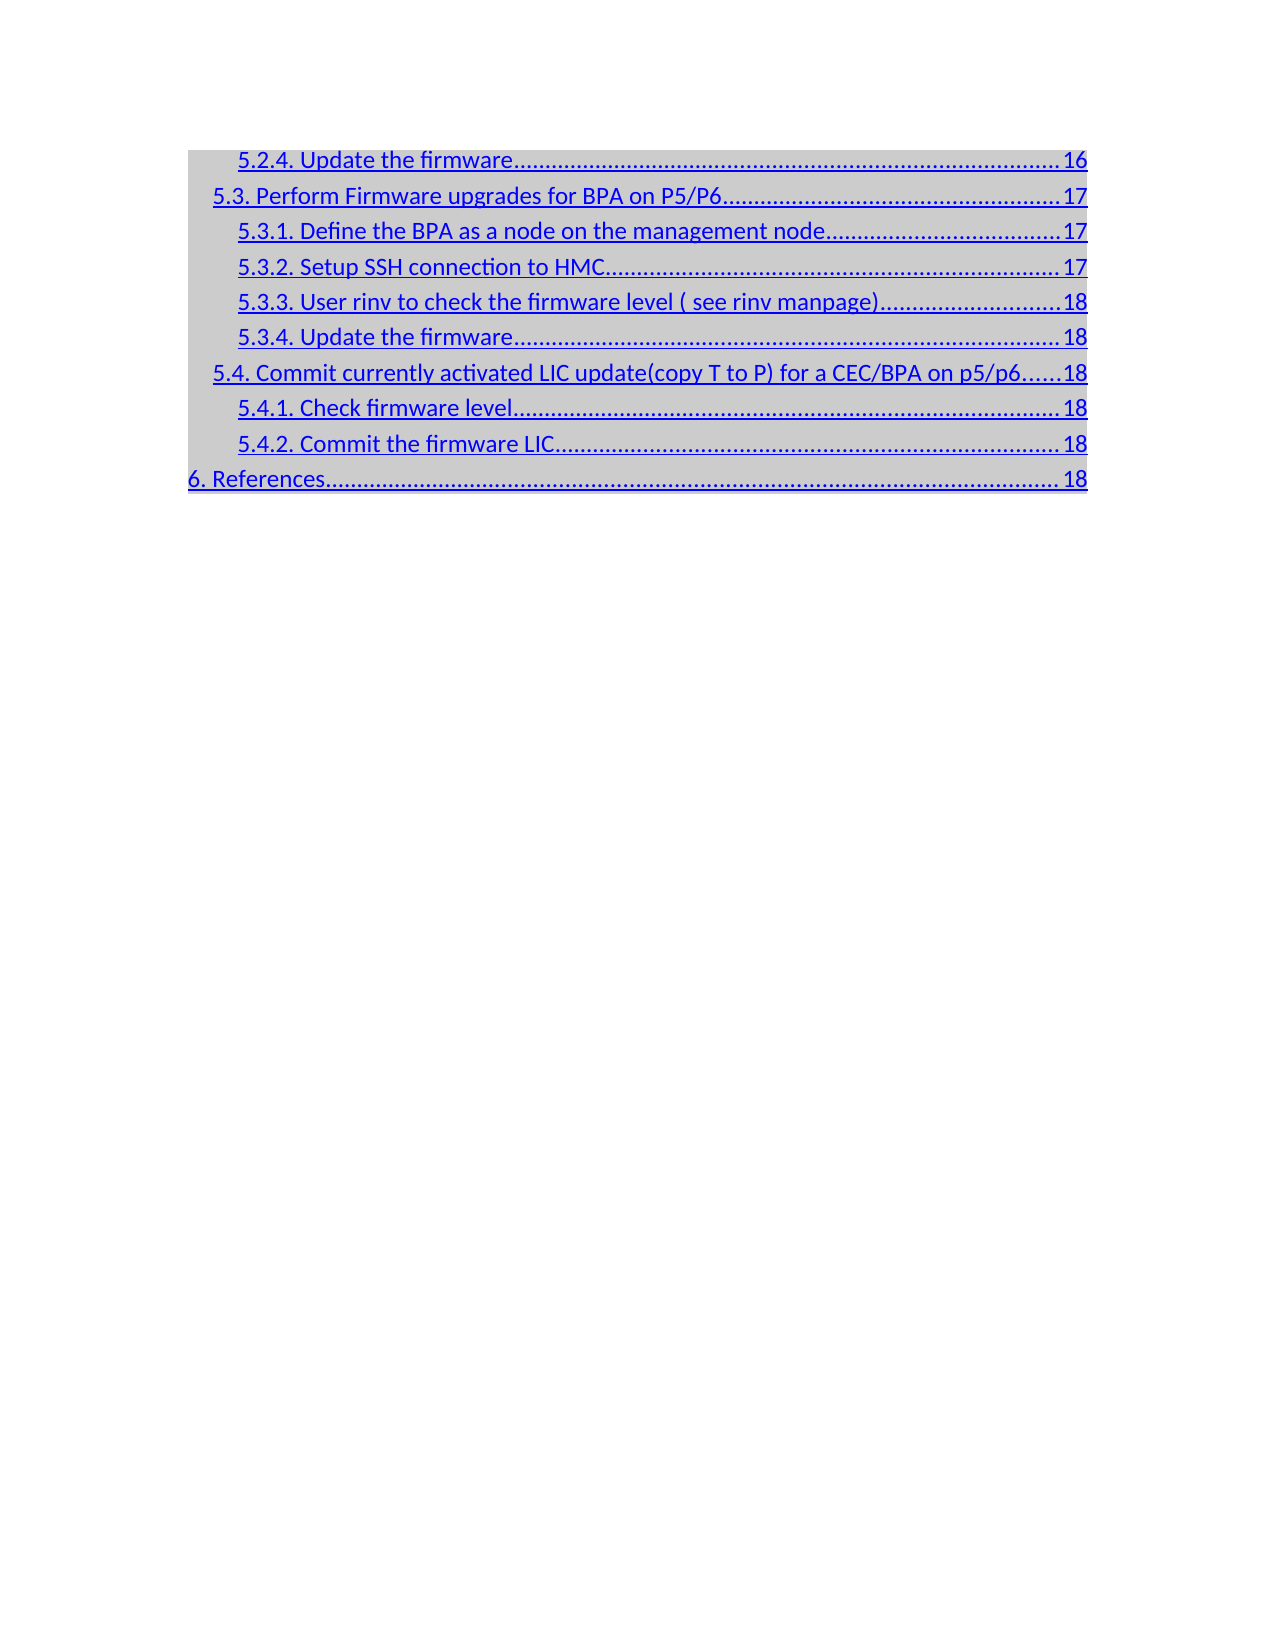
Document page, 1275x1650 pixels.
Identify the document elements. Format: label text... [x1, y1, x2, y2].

text 6. References 18 [187, 469, 1087, 489]
text 5.3.2. Setup SSH connection to HMC 17 [237, 256, 1087, 277]
text 5.2.4. Update the firmware 16 [237, 150, 1087, 170]
text 5.3. Perform Firmware upgrades for BPA on P5/P6 17 [212, 185, 1087, 206]
text 5.3.3. User rinv to check the firmware level ( see rinv manpage) 18 [874, 292, 1087, 312]
text 5.3.3. User rinv to check the firmware level ( see rinv manpage) 18 [683, 292, 875, 312]
text 5.4.1. Check firmware level 18 [237, 398, 1087, 418]
text 5.4.2. Commit the firmware LIC 18 [237, 433, 1087, 454]
text 5.3.1. Define the BPA as a node on the management node 17 [237, 221, 1087, 241]
text 5.3.3. User rinv to check the firmware level ( see rinv manpage) 18 [237, 292, 684, 312]
text 5.4. Commit currently activated LIC update(copy T to P) for a CEC/BPA on p5/p6 18 [212, 362, 1087, 383]
text [187, 490, 1087, 494]
text 5.3.3. User rinv to check the firmware level ( see rinv manpage) 18 [237, 313, 1087, 317]
text 5.3.4. Update the firmware 18 [237, 327, 1087, 348]
text [237, 242, 1087, 246]
text [237, 419, 1087, 423]
text [237, 171, 1087, 175]
